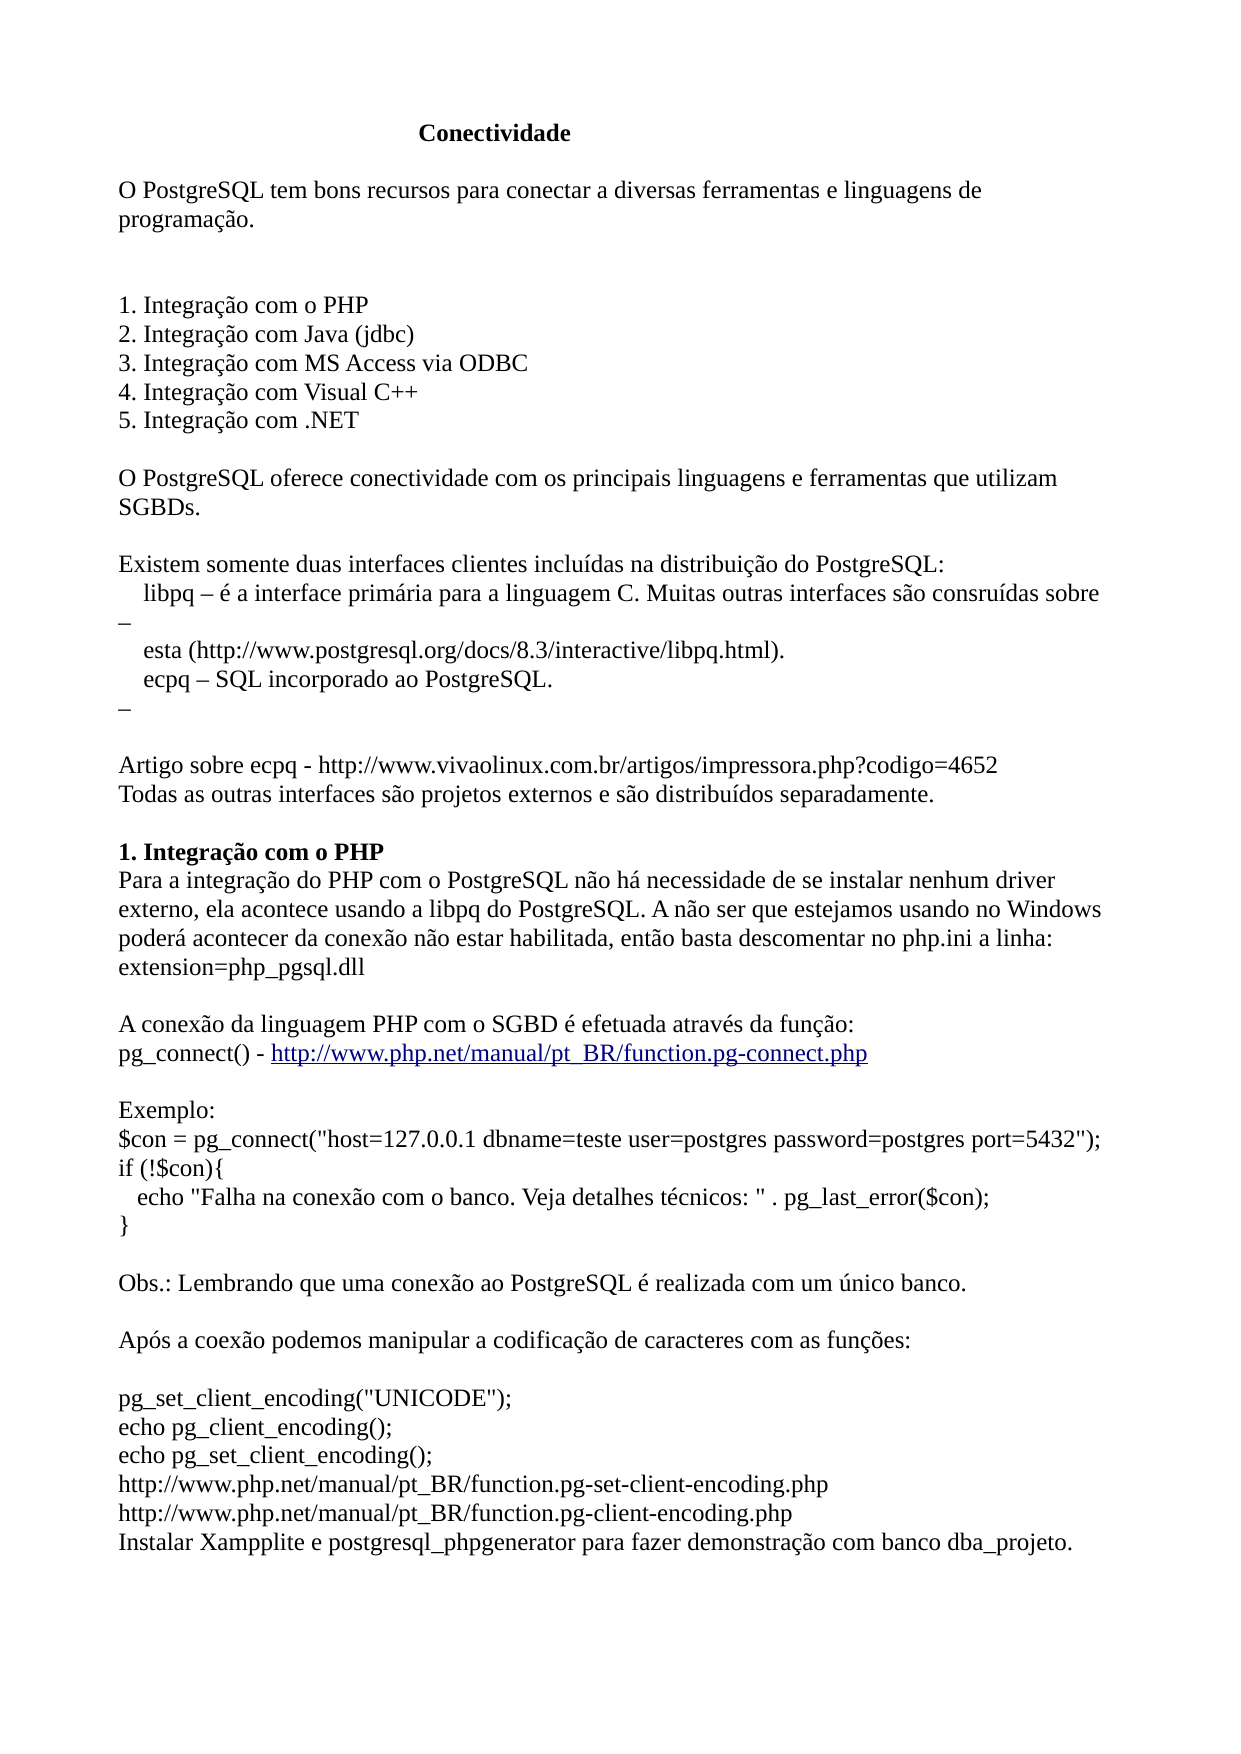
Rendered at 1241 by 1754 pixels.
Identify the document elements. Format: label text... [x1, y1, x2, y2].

text ecpq – SQL incorporado ao PostgreSQL. [118, 664, 1122, 693]
text O PostgreSQL oferece conectividade com os principais linguagens e ferramentas que utilizam [118, 463, 1122, 492]
text echo "Falha na conexão com o banco. Veja detalhes técnicos: " . pg_last_error($con); [118, 1182, 1122, 1211]
text Obs.: Lembrando que uma conexão ao PostgreSQL é realizada com um único banco. [118, 1268, 1122, 1297]
text $con = pg_connect("host=127.0.0.1 dbname=teste user=postgres password=postgres port=5432"); [118, 1124, 1122, 1153]
text http://www.php.net/manual/pt_BR/function.pg-client-encoding.php [118, 1498, 1122, 1527]
text echo pg_client_encoding(); [118, 1412, 1122, 1441]
text 1. Integração com o PHP [118, 837, 1122, 866]
text Todas as outras interfaces são projetos externos e são distribuídos separadamente. [118, 779, 1122, 808]
text 4. Integração com Visual C++ [118, 377, 1122, 406]
text – [118, 607, 1122, 636]
text if (!$con){ [118, 1153, 1122, 1182]
text Artigo sobre ecpq - http://www.vivaolinux.com.br/artigos/impressora.php?codigo=4652 [118, 751, 1122, 779]
text } [118, 1211, 1122, 1239]
text http://www.php.net/manual/pt_BR/function.pg-set-client-encoding.php [118, 1469, 1122, 1498]
text libpq – é a interface primária para a linguagem C. Muitas outras interfaces são consruídas sobre [118, 578, 1122, 607]
text echo pg_set_client_encoding(); [118, 1441, 1122, 1469]
text 2. Integração com Java (jdbc) [118, 319, 1122, 348]
text externo, ela acontece usando a libpq do PostgreSQL. A não ser que estejamos usando no Windows [118, 894, 1122, 923]
text 5. Integração com .NET [118, 406, 1122, 434]
text Exemplo: [118, 1096, 1122, 1124]
text esta (http://www.postgresql.org/docs/8.3/interactive/libpq.html). [118, 636, 1122, 664]
text O PostgreSQL tem bons recursos para conectar a diversas ferramentas e linguagens de programação. [118, 176, 1122, 233]
text – [118, 693, 1122, 722]
text Conectividade [118, 118, 1122, 147]
text 3. Integração com MS Access via ODBC [118, 348, 1122, 377]
text Após a coexão podemos manipular a codificação de caracteres com as funções: [118, 1326, 1122, 1354]
text pg_connect() - http://www.php.net/manual/pt_BR/function.pg-connect.php [118, 1038, 1122, 1067]
text Instalar Xampplite e postgresql_phpgenerator para fazer demonstração com banco dba_projeto. [118, 1527, 1122, 1556]
text 1. Integração com o PHP [118, 291, 1122, 319]
text A conexão da linguagem PHP com o SGBD é efetuada através da função: [118, 1009, 1122, 1038]
text extension=php_pgsql.dll [118, 952, 1122, 981]
text poderá acontecer da conexão não estar habilitada, então basta descomentar no php.ini a linha: [118, 923, 1122, 952]
text Existem somente duas interfaces clientes incluídas na distribuição do PostgreSQL: [118, 549, 1122, 578]
text Para a integração do PHP com o PostgreSQL não há necessidade de se instalar nenhum driver [118, 866, 1122, 894]
text pg_set_client_encoding("UNICODE"); [118, 1383, 1122, 1412]
text SGBDs. [118, 492, 1122, 521]
